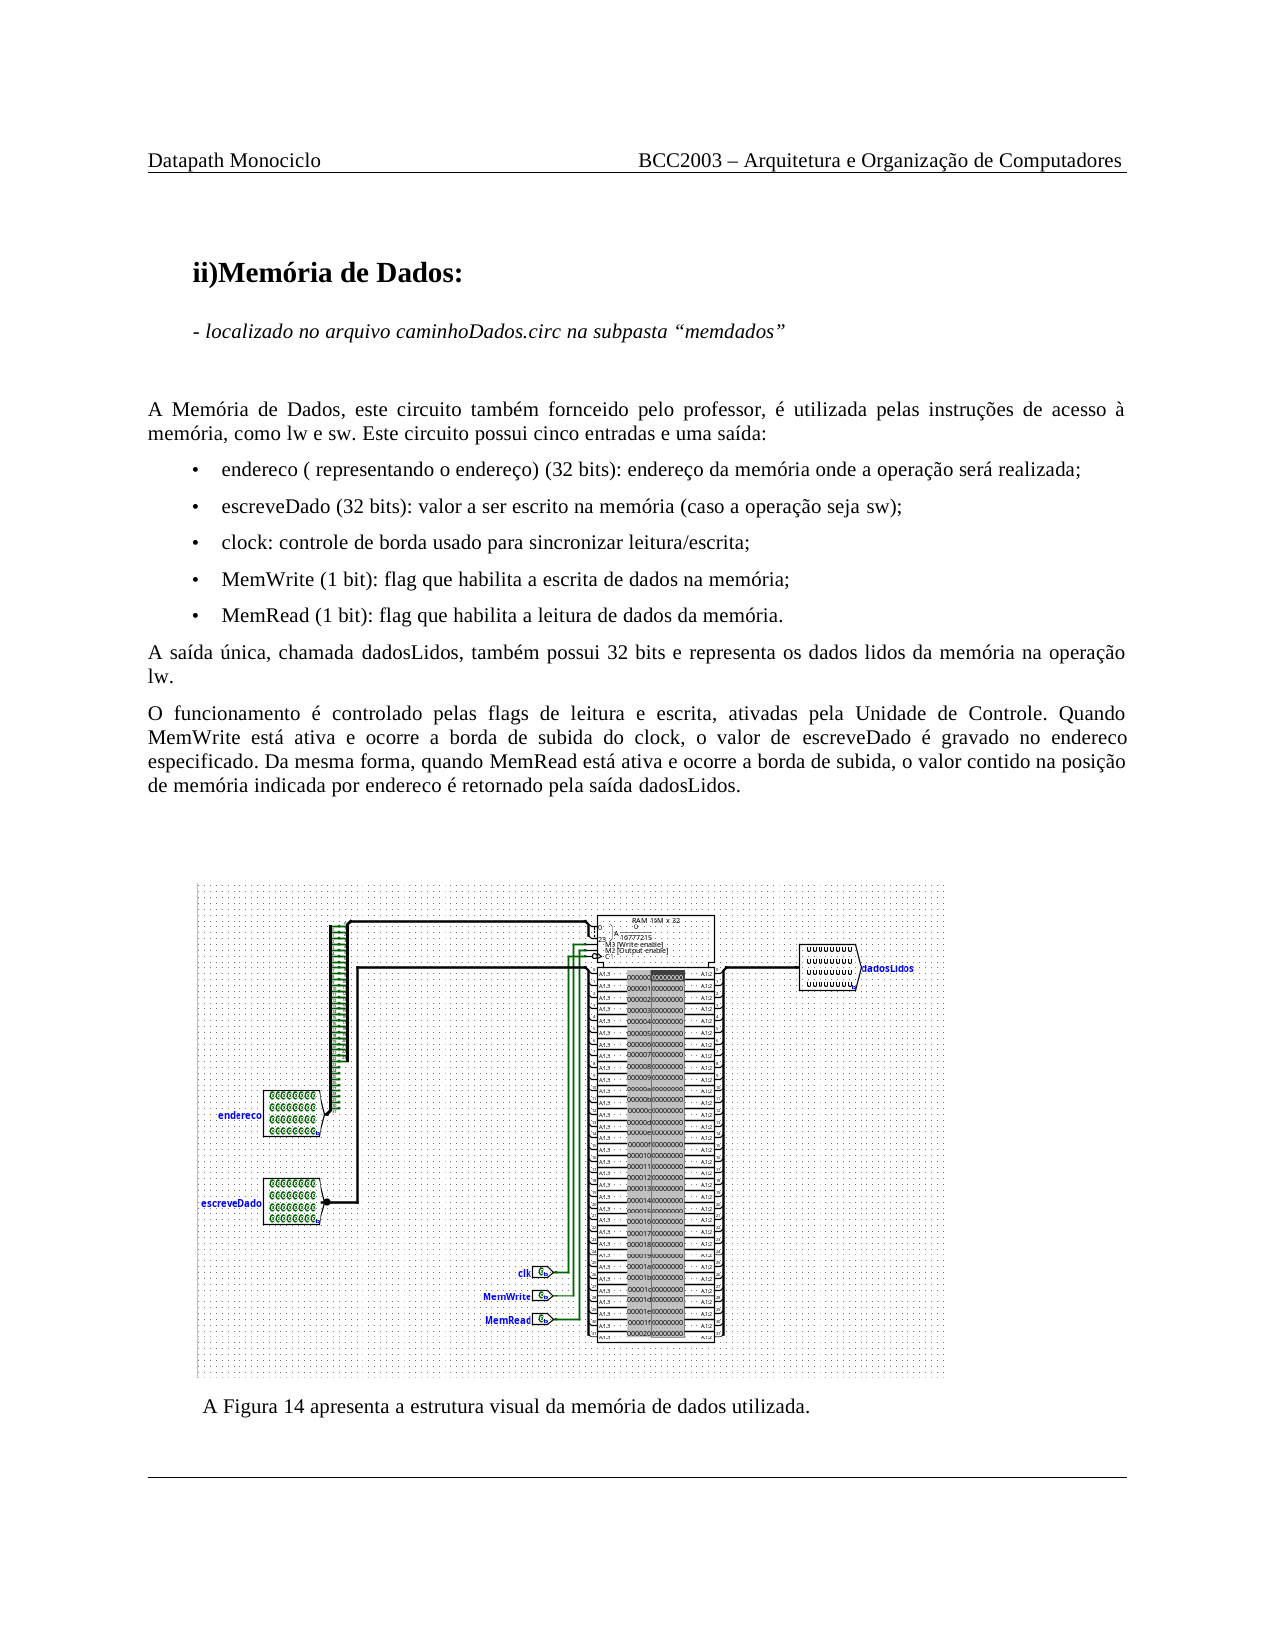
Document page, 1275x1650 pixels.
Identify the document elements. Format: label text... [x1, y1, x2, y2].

list MemWrite (1 bit): flag que habilita a escrita de dados na memória; [192, 567, 1127, 591]
picture [196, 883, 946, 1378]
subtitle ii)Memória de Dados: [148, 256, 1127, 289]
list endereco ( representando o endereço) (32 bits): endereço da memória onde a operação será realizada; [192, 457, 1127, 481]
text A Figura 14 apresenta a estrutura visual da memória de dados utilizada. [148, 1394, 1127, 1418]
list escreveDado (32 bits): valor a ser escrito na memória (caso a operação seja sw); [192, 493, 1127, 518]
list MemRead (1 bit): flag que habilita a leitura de dados da memória. [192, 603, 1127, 627]
text A Memória de Dados, este circuito também fornceido pelo professor, é utilizada pelas instruções de acesso à memória, como lw e sw. Este circuito possui cinco entradas e uma saída: [148, 396, 1127, 444]
list clock: controle de borda usado para sincronizar leitura/escrita; [192, 530, 1127, 554]
text A saída única, chamada dadosLidos, também possui 32 bits e representa os dados lidos da memória na operação lw. [148, 640, 1127, 688]
text O funcionamento é controlado pelas flags de leitura e escrita, ativadas pela Unidade de Controle. Quando MemWrite está ativa e ocorre a borda de subida do clock, o valor de escreveDado é gravado no endereco especificado. Da mesma forma, quando MemRead está ativa e ocorre a borda de subida, o valor contido na posição de memória indicada por endereco é retornado pela saída dadosLidos. [148, 700, 1127, 797]
subtitle - localizado no arquivo caminhoDados.circ na subpasta “memdados” [148, 319, 1127, 343]
